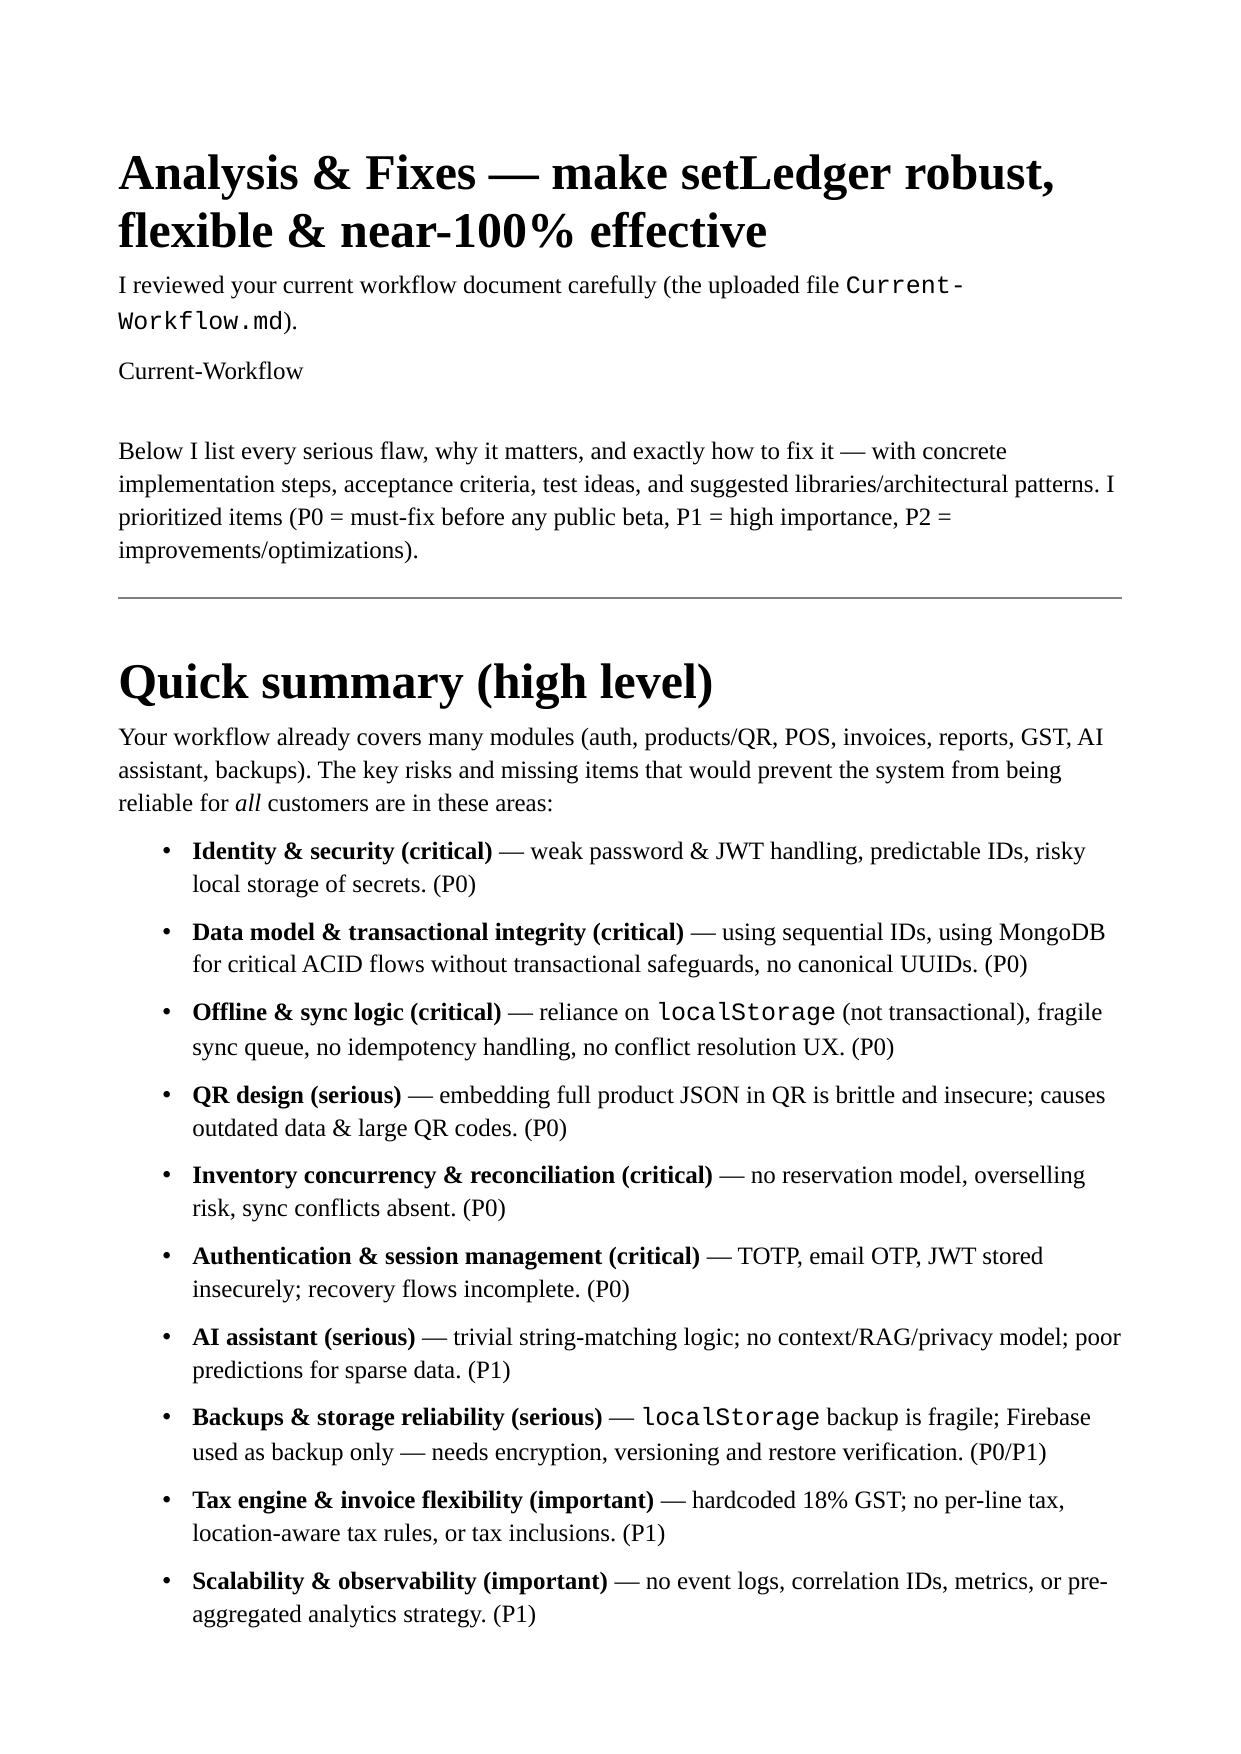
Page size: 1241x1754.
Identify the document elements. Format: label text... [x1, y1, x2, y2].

list Identity & security (critical) — weak password & JWT handling, predictable IDs, risky local storage of secrets. (P0) [162, 836, 1122, 898]
list Inventory concurrency & reconciliation (critical) — no reservation model, overselling risk, sync conflicts absent. (P0) [162, 1161, 1122, 1222]
list QR design (serious) — embedding full product JSON in QR is brittle and insecure; causes outdated data & large QR codes. (P0) [162, 1080, 1122, 1142]
list Tax engine & invoice flexibility (important) — hardcoded 18% GST; no per-line tax, location-aware tax rules, or tax inclusions. (P1) [162, 1485, 1122, 1547]
list Offline & sync logic (critical) — reliance on localStorage (not transactional), fragile sync queue, no idempotency handling, no conflict resolution UX. (P0) [162, 997, 1122, 1061]
list Data model & transactional integrity (critical) — using sequential IDs, using MongoDB for critical ACID flows without transactional safeguards, no canonical UUIDs. (P0) [162, 917, 1122, 978]
list Backups & storage reliability (serious) — localStorage backup is fragile; Firebase used as backup only — needs encryption, versioning and restore verification. (P0/P1) [162, 1402, 1122, 1466]
list AI assistant (serious) — trivial string-matching logic; no context/RAG/privacy model; poor predictions for sparse data. (P1) [162, 1322, 1122, 1383]
subtitle Analysis & Fixes — make setLedger robust, flexible & near-100% effective [118, 143, 1122, 258]
subtitle Quick summary (high level) [118, 652, 1122, 710]
list Authentication & session management (critical) — TOTP, email OTP, JWT stored insecurely; recovery flows incomplete. (P0) [162, 1241, 1122, 1303]
list Scalability & observability (important) — no event logs, correlation IDs, metrics, or pre-aggregated analytics strategy. (P1) [162, 1566, 1122, 1627]
text Your workflow already covers many modules (auth, products/QR, POS, invoices, reports, GST, AI assistant, backups). The key risks and missing items that would prevent the system from being reliable for all customers are in these areas: [118, 722, 1122, 817]
text I reviewed your current workflow document carefully (the uploaded file Current-Workflow.md). [118, 271, 1122, 337]
text Current-Workflow [118, 356, 1122, 384]
text Below I list every serious flaw, why it matters, and exactly how to fix it — with concrete implementation steps, acceptance criteria, test ideas, and suggested libraries/architectural patterns. I prioritized items (P0 = must-fix before any public beta, P1 = high importance, P2 = improvements/optimizations). [118, 403, 1122, 564]
